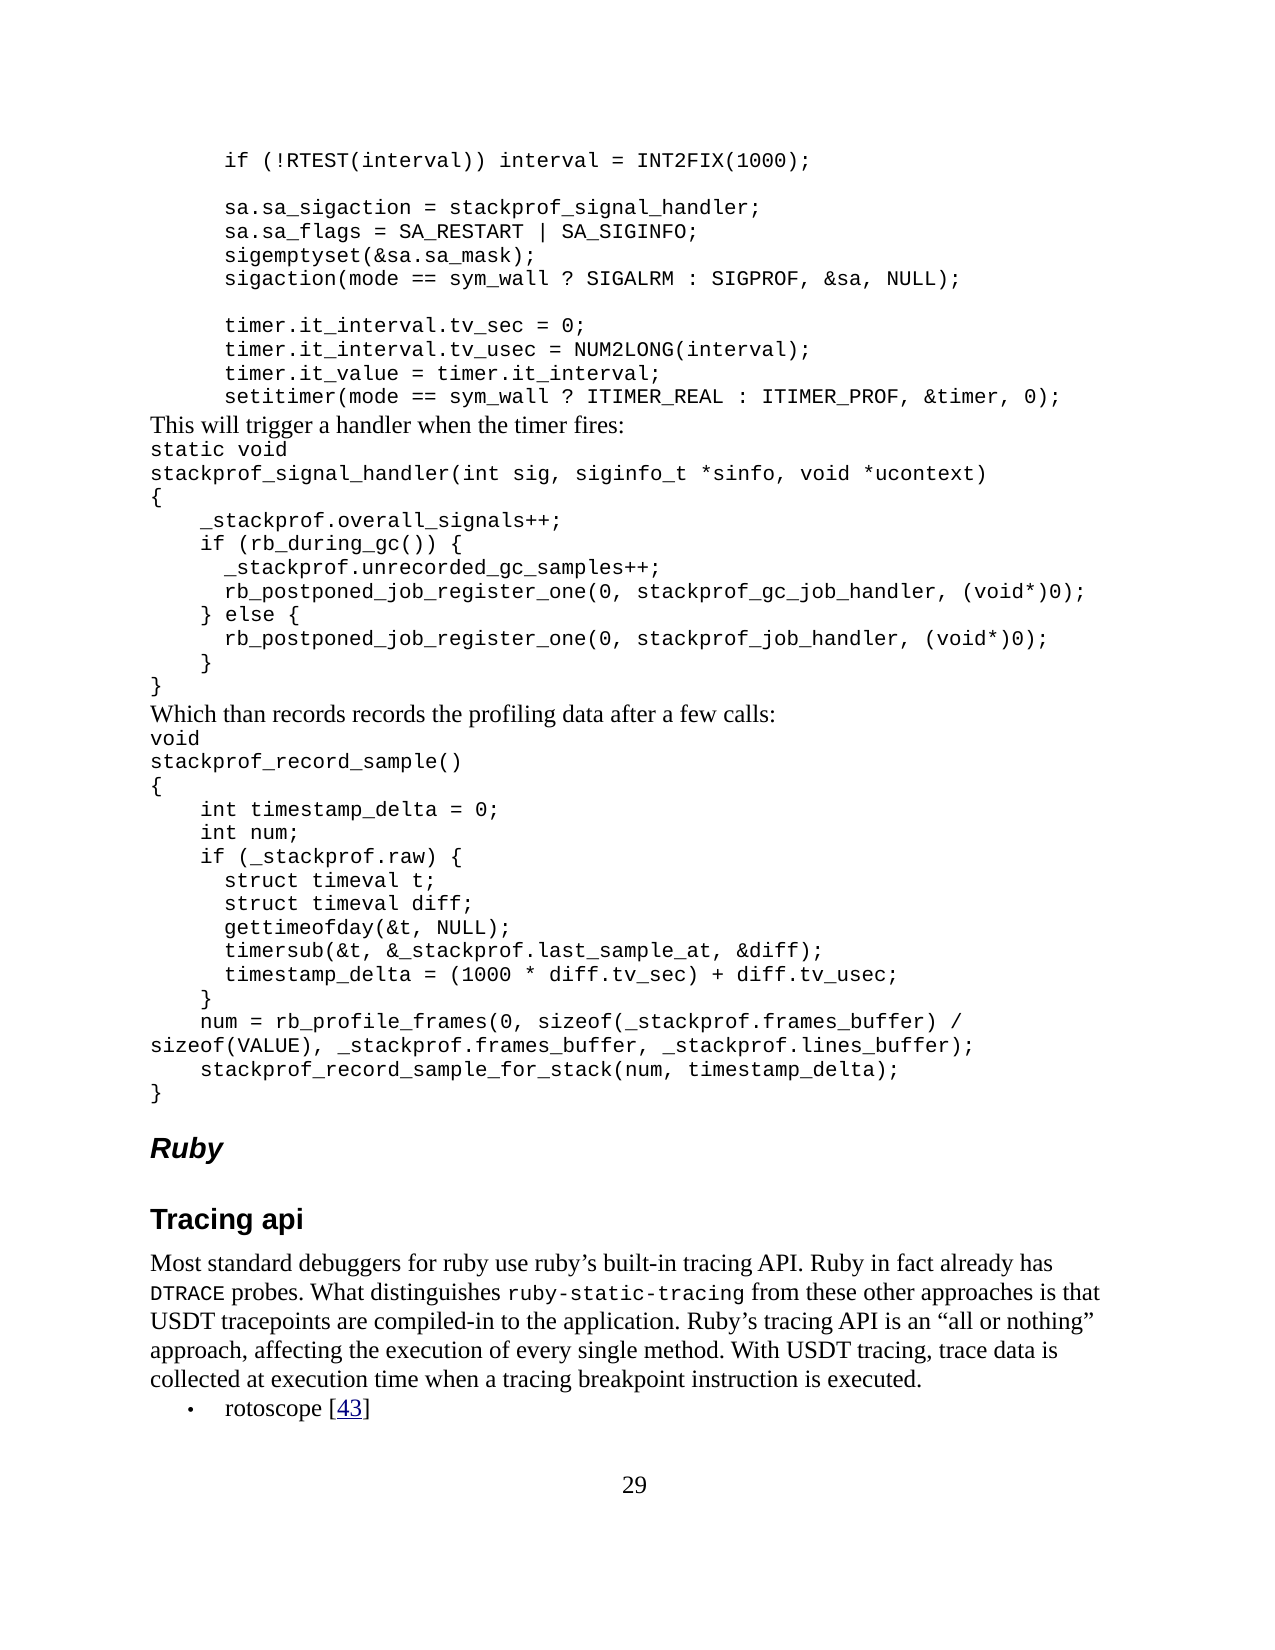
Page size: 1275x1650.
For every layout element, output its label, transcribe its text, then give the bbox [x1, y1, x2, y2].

text stackprof_signal_handler(int sig, siginfo_t *sinfo, void *ucontext) [150, 462, 1125, 486]
text if (_stackprof.raw) { [150, 846, 1125, 869]
text _stackprof.overall_signals++; [150, 510, 1125, 533]
text } [150, 652, 1125, 675]
text } [150, 675, 1125, 699]
text gettimeofday(&t, NULL); [150, 917, 1125, 941]
text num = rb_profile_frames(0, sizeof(_stackprof.frames_buffer) / sizeof(VALUE), _stackprof.frames_buffer, _stackprof.lines_buffer); [150, 1011, 1125, 1059]
text _stackprof.unrecorded_gc_samples++; [150, 557, 1125, 581]
text sigemptyset(&sa.sa_mask); [150, 244, 1125, 268]
text struct timeval diff; [150, 893, 1125, 917]
text } [150, 1082, 1125, 1106]
text timestamp_delta = (1000 * diff.tv_sec) + diff.tv_usec; [150, 964, 1125, 988]
text setitimer(mode == sym_wall ? ITIMER_REAL : ITIMER_PROF, &timer, 0); [150, 386, 1125, 410]
text static void [150, 439, 1125, 462]
subtitle Ruby [150, 1131, 1125, 1164]
text Which than records records the profiling data after a few calls: [150, 699, 1125, 728]
text sa.sa_flags = SA_RESTART | SA_SIGINFO; [150, 221, 1125, 244]
text Most standard debuggers for ruby use ruby’s built-in tracing API. Ruby in fact already has DTRACE probes. What distinguishes ruby-static-tracing from these other approaches is that USDT tracepoints are compiled-in to the application. Ruby’s tracing API is an “all or nothing” approach, affecting the execution of every single method. With USDT tracing, trace data is collected at execution time when a tracing breakpoint instruction is executed. [150, 1248, 1125, 1393]
text timer.it_value = timer.it_interval; [150, 363, 1125, 386]
text struct timeval t; [150, 869, 1125, 893]
text if (!RTEST(interval)) interval = INT2FIX(1000); [150, 150, 1125, 174]
text { [150, 486, 1125, 510]
text sa.sa_sigaction = stackprof_signal_handler; [150, 197, 1125, 221]
text timer.it_interval.tv_sec = 0; [150, 316, 1125, 339]
text } [150, 988, 1125, 1011]
text sigaction(mode == sym_wall ? SIGALRM : SIGPROF, &sa, NULL); [150, 268, 1125, 292]
text int timestamp_delta = 0; [150, 799, 1125, 822]
text stackprof_record_sample() [150, 751, 1125, 775]
text if (rb_during_gc()) { [150, 533, 1125, 557]
text timersub(&t, &_stackprof.last_sample_at, &diff); [150, 941, 1125, 964]
list rotoscope [43] [187, 1393, 1125, 1421]
text rb_postponed_job_register_one(0, stackprof_job_handler, (void*)0); [150, 628, 1125, 652]
text timer.it_interval.tv_usec = NUM2LONG(interval); [150, 339, 1125, 363]
text This will trigger a handler when the timer fires: [150, 410, 1125, 439]
text int num; [150, 822, 1125, 846]
text stackprof_record_sample_for_stack(num, timestamp_delta); [150, 1059, 1125, 1082]
subtitle Tracing api [150, 1202, 1125, 1236]
text rb_postponed_job_register_one(0, stackprof_gc_job_handler, (void*)0); [150, 581, 1125, 604]
text void [150, 728, 1125, 751]
text { [150, 775, 1125, 799]
text } else { [150, 604, 1125, 628]
